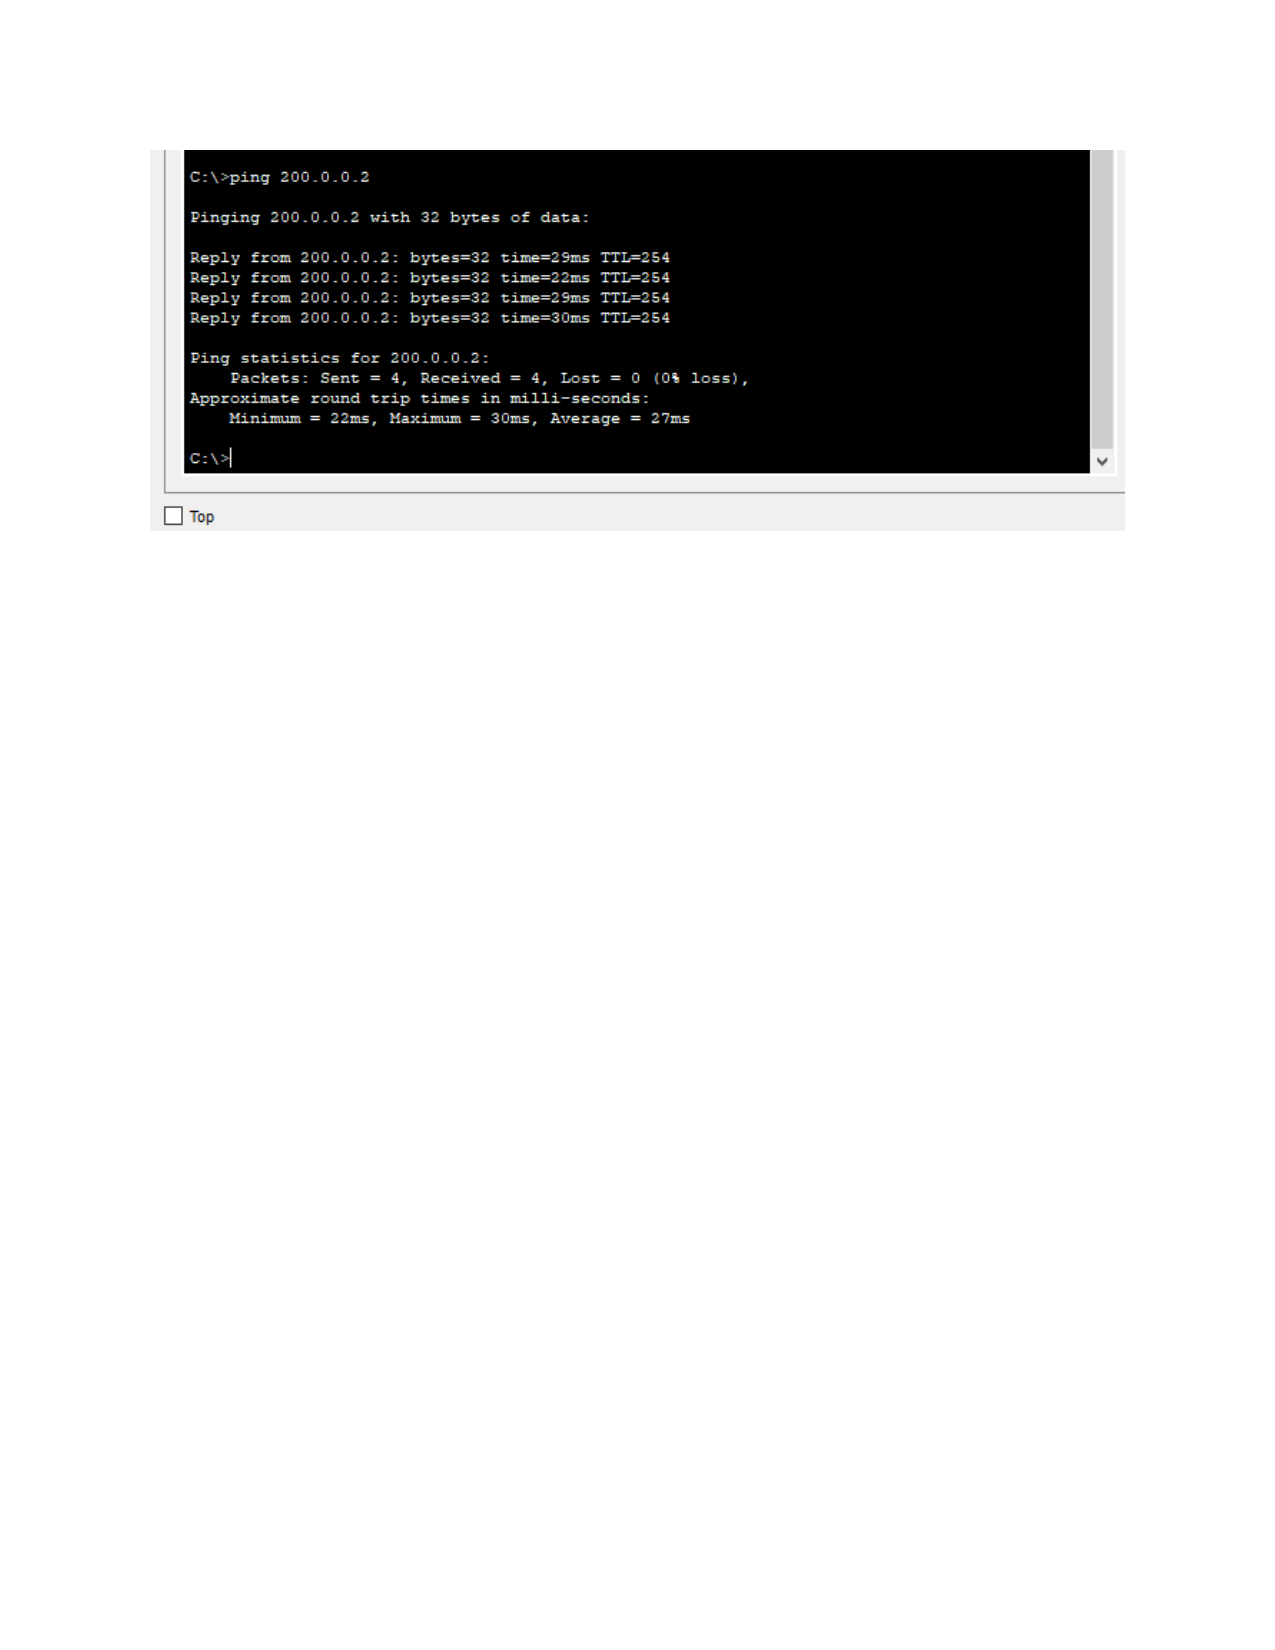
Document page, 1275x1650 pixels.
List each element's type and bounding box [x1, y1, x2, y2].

picture [150, 150, 1125, 531]
